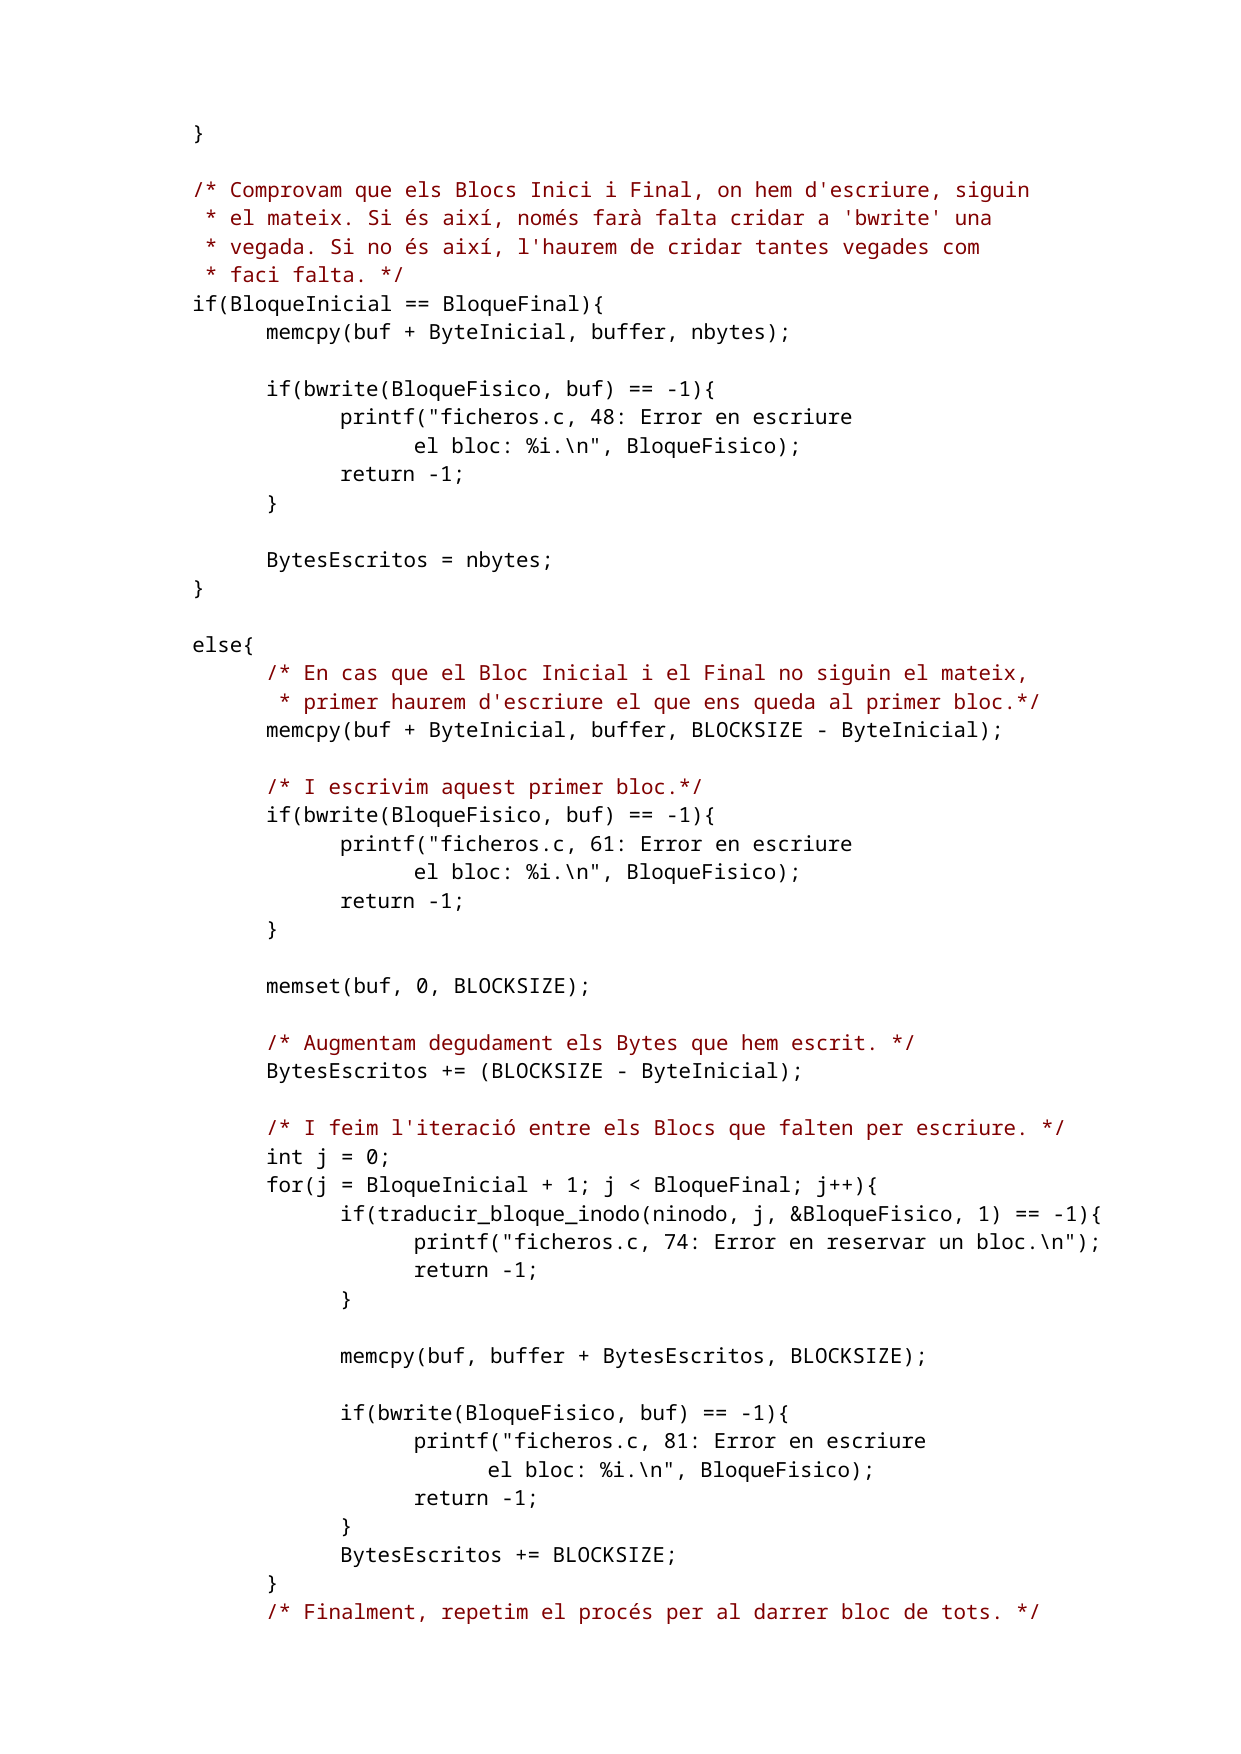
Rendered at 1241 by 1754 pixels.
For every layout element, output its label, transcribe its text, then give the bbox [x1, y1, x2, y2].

text } [118, 118, 1122, 147]
text } [118, 1284, 1122, 1312]
text el bloc: %i.\n", BloqueFisico); [118, 431, 1122, 459]
text * vegada. Si no és així, l'haurem de cridar tantes vegades com [118, 232, 1122, 260]
text } [118, 573, 1122, 602]
text return -1; [118, 459, 1122, 488]
text el bloc: %i.\n", BloqueFisico); [118, 857, 1122, 886]
text if(bwrite(BloqueFisico, buf) == -1){ [118, 801, 1122, 829]
text } [118, 1512, 1122, 1540]
text if(bwrite(BloqueFisico, buf) == -1){ [118, 374, 1122, 402]
text if(bwrite(BloqueFisico, buf) == -1){ [118, 1398, 1122, 1426]
text return -1; [118, 1256, 1122, 1284]
text BytesEscritos = nbytes; [118, 545, 1122, 573]
text /* I escrivim aquest primer bloc.*/ [118, 772, 1122, 801]
text BytesEscritos += BLOCKSIZE; [118, 1540, 1122, 1568]
text int j = 0; [118, 1142, 1122, 1170]
text BytesEscritos += (BLOCKSIZE - ByteInicial); [118, 1057, 1122, 1085]
text return -1; [118, 1483, 1122, 1512]
text memcpy(buf + ByteInicial, buffer, BLOCKSIZE - ByteInicial); [118, 715, 1122, 744]
text return -1; [118, 886, 1122, 914]
text * faci falta. */ [118, 260, 1122, 289]
text el bloc: %i.\n", BloqueFisico); [118, 1455, 1122, 1483]
text memcpy(buf, buffer + BytesEscritos, BLOCKSIZE); [118, 1341, 1122, 1369]
text /* I feim l'iteració entre els Blocs que falten per escriure. */ [118, 1113, 1122, 1142]
text /* Finalment, repetim el procés per al darrer bloc de tots. */ [118, 1597, 1122, 1625]
text memset(buf, 0, BLOCKSIZE); [118, 971, 1122, 1000]
text } [118, 1568, 1122, 1597]
text printf("ficheros.c, 48: Error en escriure [118, 402, 1122, 431]
text } [118, 914, 1122, 943]
text else{ [118, 630, 1122, 658]
text for(j = BloqueInicial + 1; j < BloqueFinal; j++){ [118, 1170, 1122, 1199]
text printf("ficheros.c, 61: Error en escriure [118, 829, 1122, 857]
text /* En cas que el Bloc Inicial i el Final no siguin el mateix, [118, 658, 1122, 687]
text * primer haurem d'escriure el que ens queda al primer bloc.*/ [118, 687, 1122, 715]
text if(traducir_bloque_inodo(ninodo, j, &BloqueFisico, 1) == -1){ [118, 1199, 1122, 1227]
text if(BloqueInicial == BloqueFinal){ [118, 289, 1122, 317]
text /* Augmentam degudament els Bytes que hem escrit. */ [118, 1028, 1122, 1057]
text /* Comprovam que els Blocs Inici i Final, on hem d'escriure, siguin [118, 175, 1122, 203]
text printf("ficheros.c, 81: Error en escriure [118, 1426, 1122, 1455]
text * el mateix. Si és així, només farà falta cridar a 'bwrite' una [118, 203, 1122, 232]
text printf("ficheros.c, 74: Error en reservar un bloc.\n"); [118, 1227, 1122, 1256]
text memcpy(buf + ByteInicial, buffer, nbytes); [118, 317, 1122, 346]
text } [118, 488, 1122, 516]
